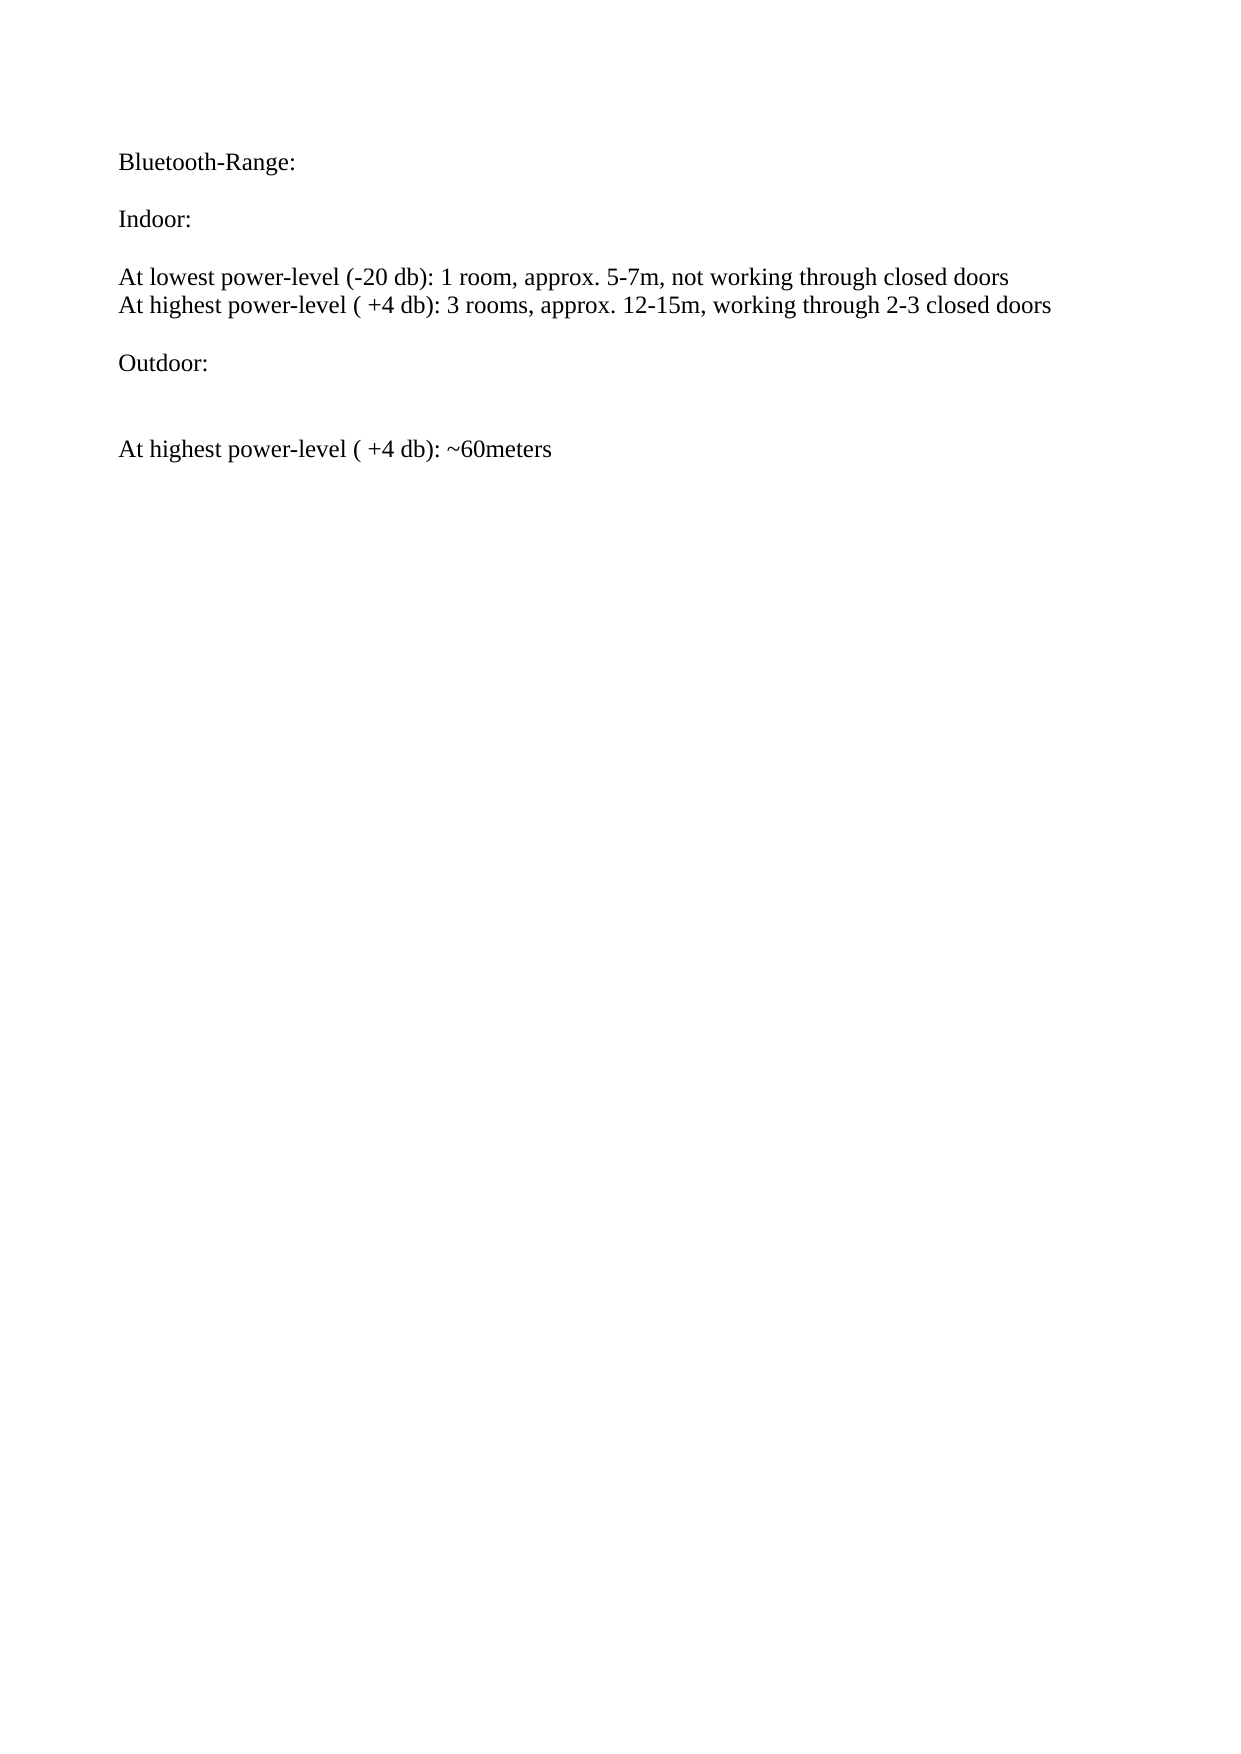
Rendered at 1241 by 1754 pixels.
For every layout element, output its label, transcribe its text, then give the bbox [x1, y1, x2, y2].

text Indoor: [118, 204, 1122, 233]
text At highest power-level ( +4 db): ~60meters [118, 434, 1122, 463]
text Bluetooth-Range: [118, 147, 1122, 176]
text At lowest power-level (-20 db): 1 room, approx. 5-7m, not working through closed doors [118, 262, 1122, 291]
text At highest power-level ( +4 db): 3 rooms, approx. 12-15m, working through 2-3 closed doors [118, 291, 1122, 319]
text Outdoor: [118, 348, 1122, 377]
